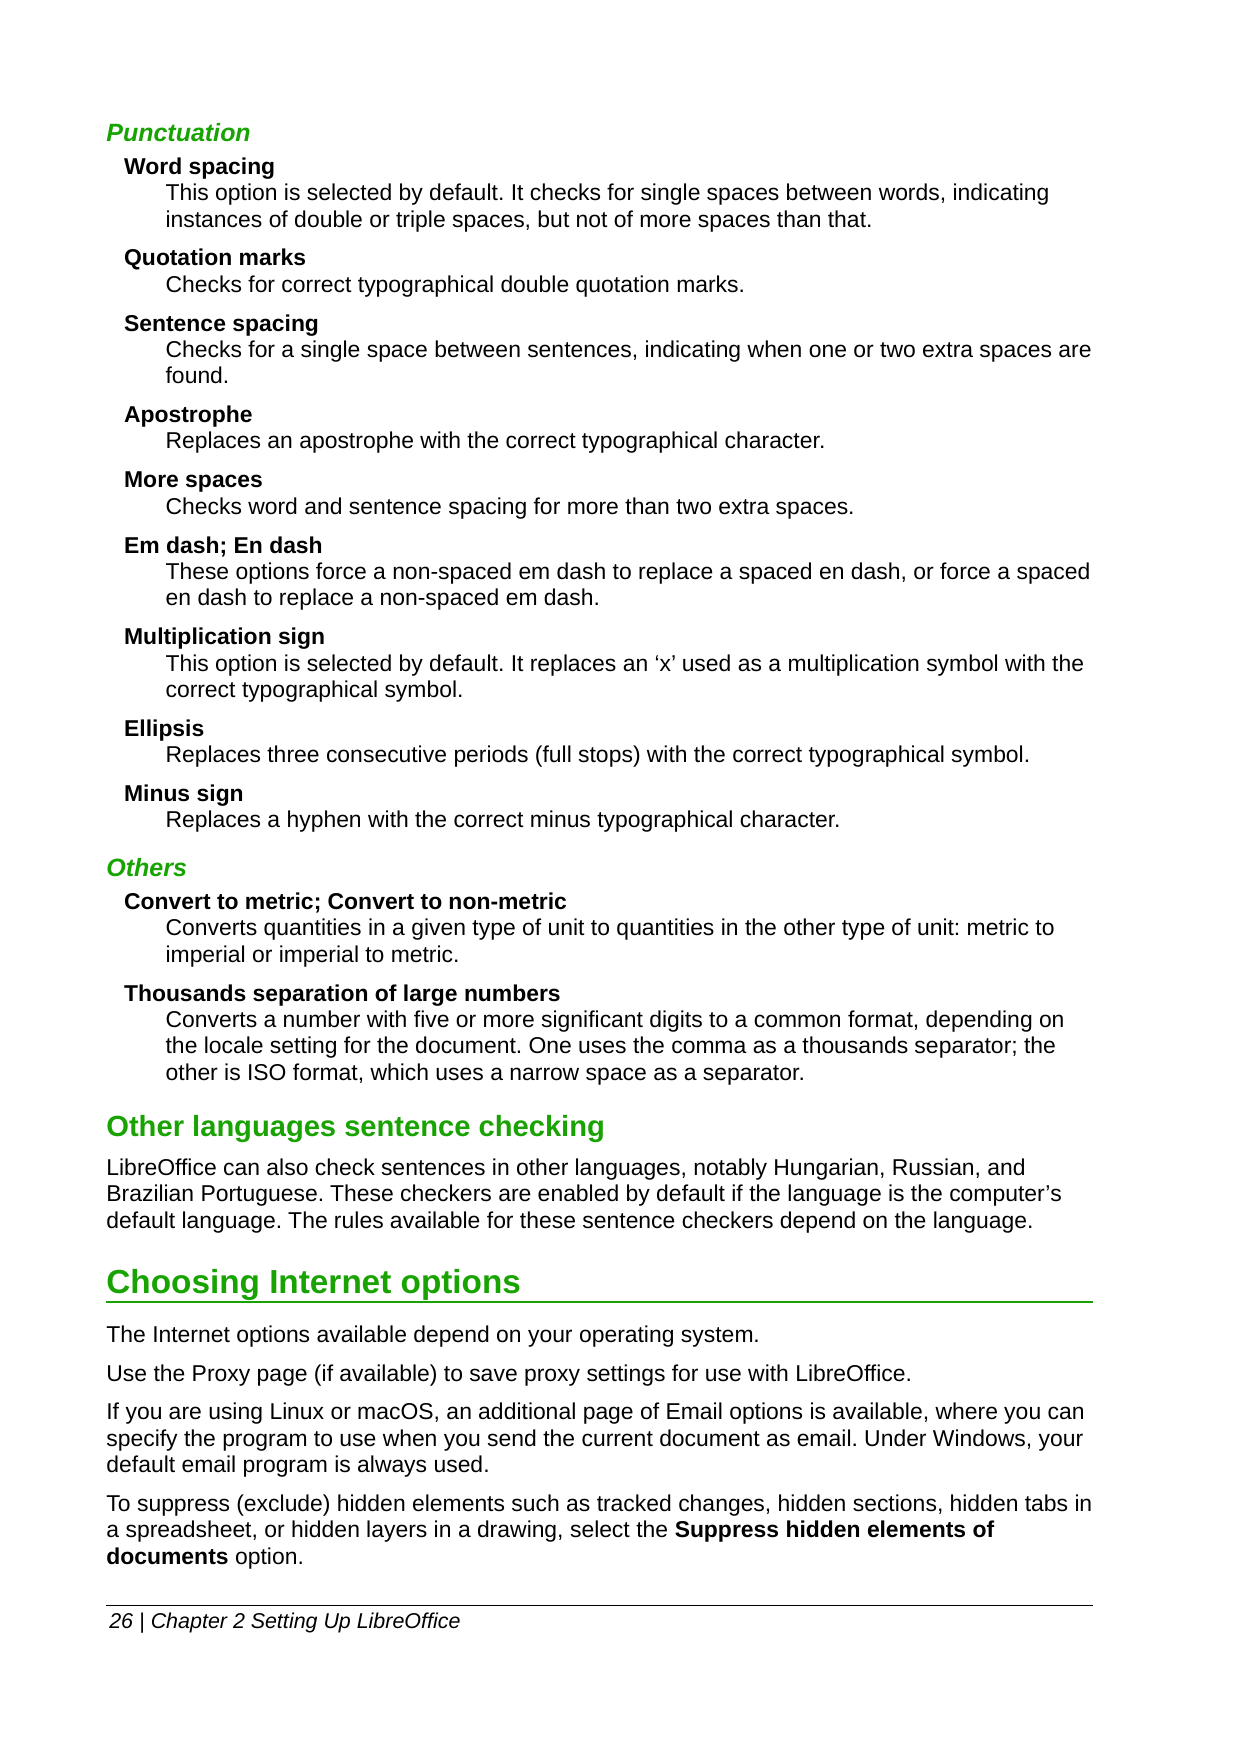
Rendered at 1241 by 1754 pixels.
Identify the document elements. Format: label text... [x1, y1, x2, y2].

text To suppress (exclude) hidden elements such as tracked changes, hidden sections, hidden tabs in a spreadsheet, or hidden layers in a drawing, select the Suppress hidden elements of documents option. [106, 1490, 1093, 1569]
text Minus sign [124, 780, 1093, 806]
text The Internet options available depend on your operating system. [106, 1321, 1093, 1347]
text Word spacing [124, 153, 1093, 179]
text Converts quantities in a given type of unit to quantities in the other type of unit: metric to imperial or imperial to metric. [165, 914, 1093, 967]
text Converts a number with five or more significant digits to a common format, depending on the locale setting for the document. One uses the comma as a thousands separator; the other is ISO format, which uses a narrow space as a separator. [165, 1006, 1093, 1085]
text More spaces [124, 466, 1093, 493]
text LibreOffice can also check sentences in other languages, notably Hungarian, Russian, and Brazilian Portuguese. These checkers are enabled by default if the language is the computer’s default language. The rules available for these sentence checkers depend on the language. [106, 1154, 1093, 1233]
text Ellipsis [124, 715, 1093, 741]
text If you are using Linux or macOS, an additional page of Email options is available, where you can specify the program to use when you send the current document as email. Under Windows, your default email program is always used. [106, 1398, 1093, 1477]
text Replaces a hyphen with the correct minus typographical character. [165, 806, 1093, 833]
text Thousands separation of large numbers [124, 979, 1093, 1006]
text Multiplication sign [124, 623, 1093, 649]
text Checks word and sentence spacing for more than two extra spaces. [165, 493, 1093, 519]
subtitle Punctuation [106, 118, 1093, 147]
text This option is selected by default. It checks for single spaces between words, indicating instances of double or triple spaces, but not of more spaces than that. [165, 179, 1093, 232]
text Checks for a single space between sentences, indicating when one or two extra spaces are found. [165, 336, 1093, 389]
text Checks for correct typographical double quotation marks. [165, 271, 1093, 297]
subtitle Others [106, 853, 1093, 882]
text Em dash; En dash [124, 532, 1093, 558]
text These options force a non-spaced em dash to replace a spaced en dash, or force a spaced en dash to replace a non-spaced em dash. [165, 558, 1093, 611]
text Apostrophe [124, 401, 1093, 427]
text Use the Proxy page (if available) to save proxy settings for use with LibreOffice. [106, 1359, 1093, 1386]
text Sentence spacing [124, 309, 1093, 336]
text Replaces an apostrophe with the correct typographical character. [165, 427, 1093, 454]
text Convert to metric; Convert to non-metric [124, 888, 1093, 914]
text Quotation marks [124, 244, 1093, 271]
subtitle Other languages sentence checking [106, 1108, 1093, 1142]
text Replaces three consecutive periods (full stops) with the correct typographical symbol. [165, 741, 1093, 767]
subtitle Choosing Internet options [106, 1262, 1093, 1301]
text This option is selected by default. It replaces an ‘x’ used as a multiplication symbol with the correct typographical symbol. [165, 649, 1093, 702]
